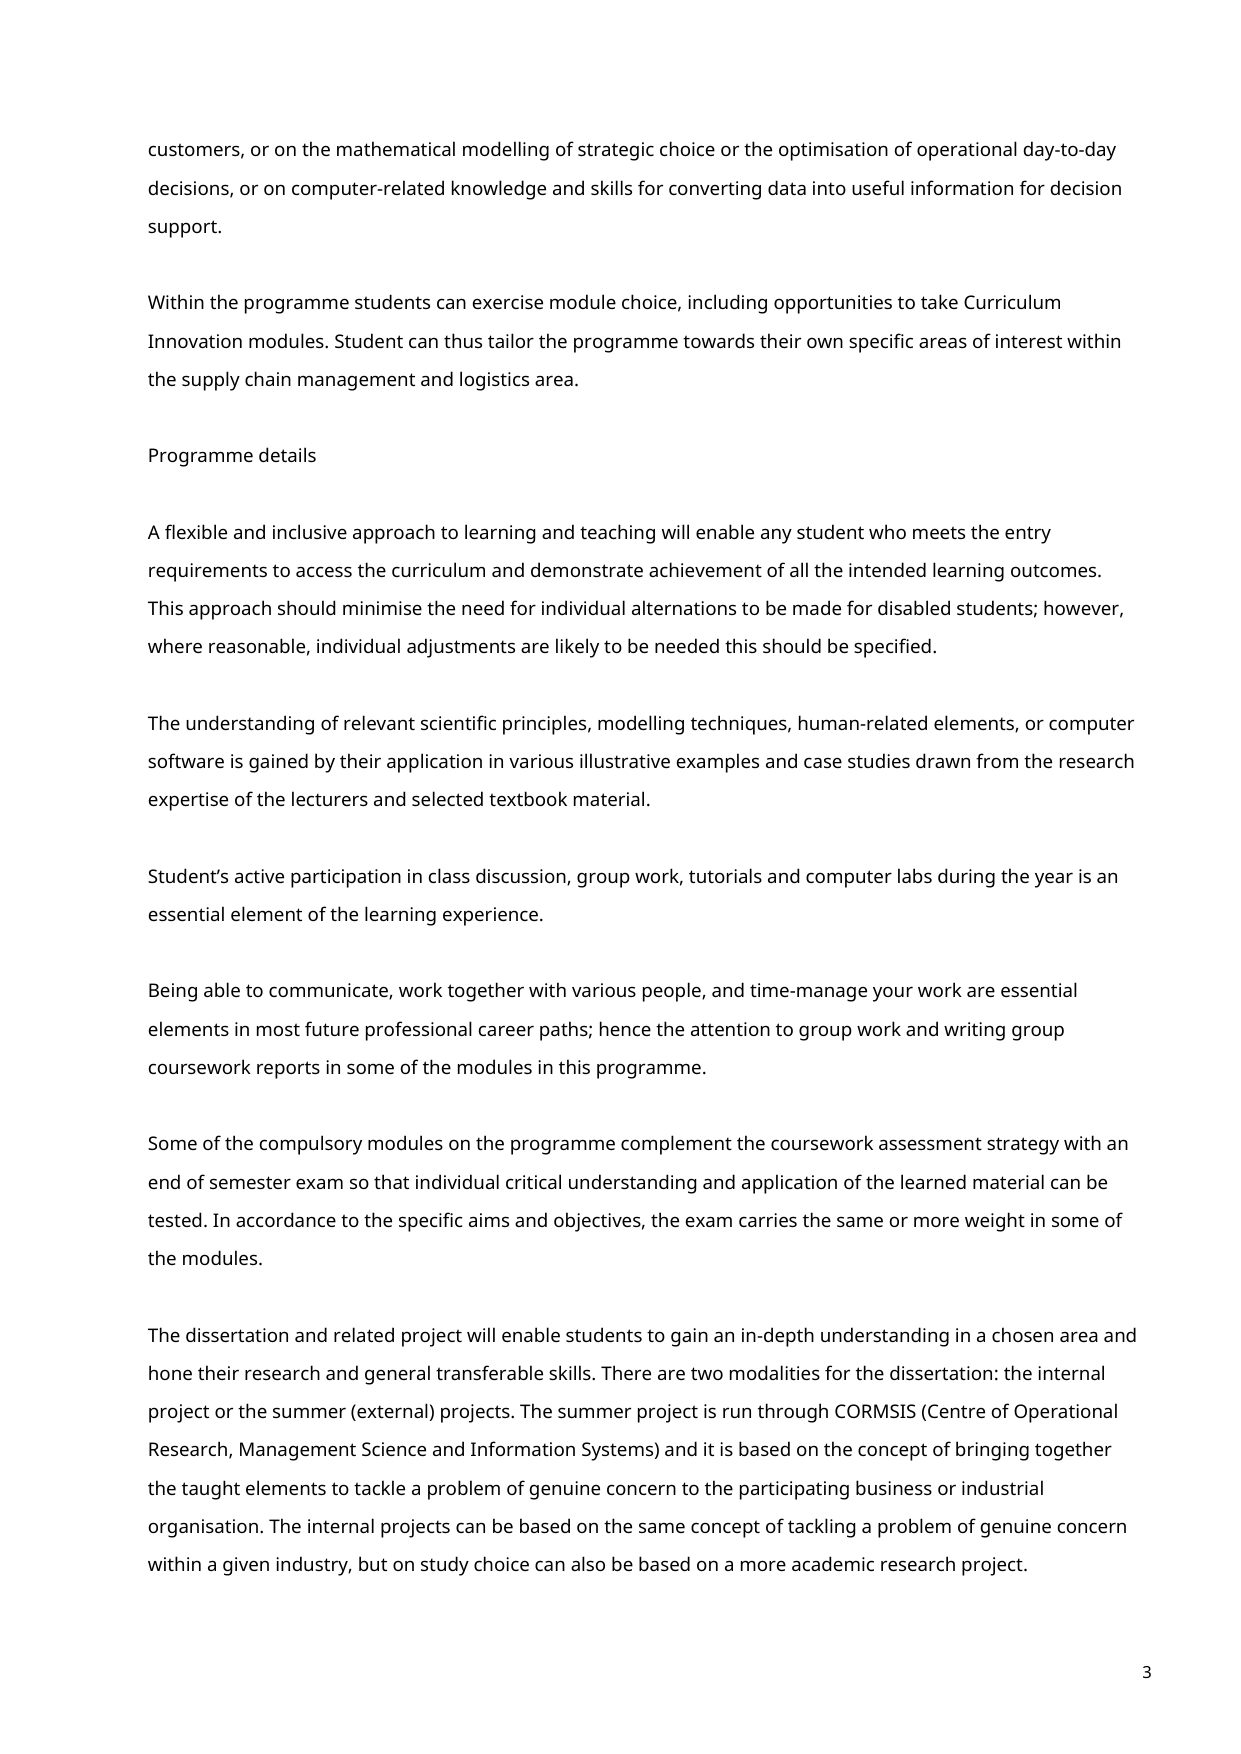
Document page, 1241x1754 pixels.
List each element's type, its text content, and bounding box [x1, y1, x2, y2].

table_header customers, or on the mathematical modelling of strategic choice or the optimisation of operational day-to-day decisions, or on computer-related knowledge and skills for converting data into useful information for decision support. Within the programme students can exercise module choice, including opportunities to take Curriculum Innovation modules. Student can thus tailor the programme towards their own specific areas of interest within the supply chain management and logistics area. Programme details A flexible and inclusive approach to learning and teaching will enable any student who meets the entry requirements to access the curriculum and demonstrate achievement of all the intended learning outcomes. This approach should minimise the need for individual alternations to be made for disabled students; however, where reasonable, individual adjustments are likely to be needed this should be specified. The understanding of relevant scientific principles, modelling techniques, human-related elements, or computer software is gained by their application in various illustrative examples and case studies drawn from the research expertise of the lecturers and selected textbook material. Student’s active participation in class discussion, group work, tutorials and computer labs during the year is an essential element of the learning experience. Being able to communicate, work together with various people, and time-manage your work are essential elements in most future professional career paths; hence the attention to group work and writing group coursework reports in some of the modules in this programme. Some of the compulsory modules on the programme complement the coursework assessment strategy with an end of semester exam so that individual critical understanding and application of the learned material can be tested. In accordance to the specific aims and objectives, the exam carries the same or more weight in some of the modules. The dissertation and related project will enable students to gain an in-depth understanding in a chosen area and hone their research and general transferable skills. There are two modalities for the dissertation: the internal project or the summer (external) projects. The summer project is run through CORMSIS (Centre of Operational Research, Management Science and Information Systems) and it is based on the concept of bringing together the taught elements to tackle a problem of genuine concern to the participating business or industrial organisation. The internal projects can be based on the same concept of tackling a problem of genuine concern within a given industry, but on study choice can also be based on a more academic research project. [136, 137, 1152, 1615]
